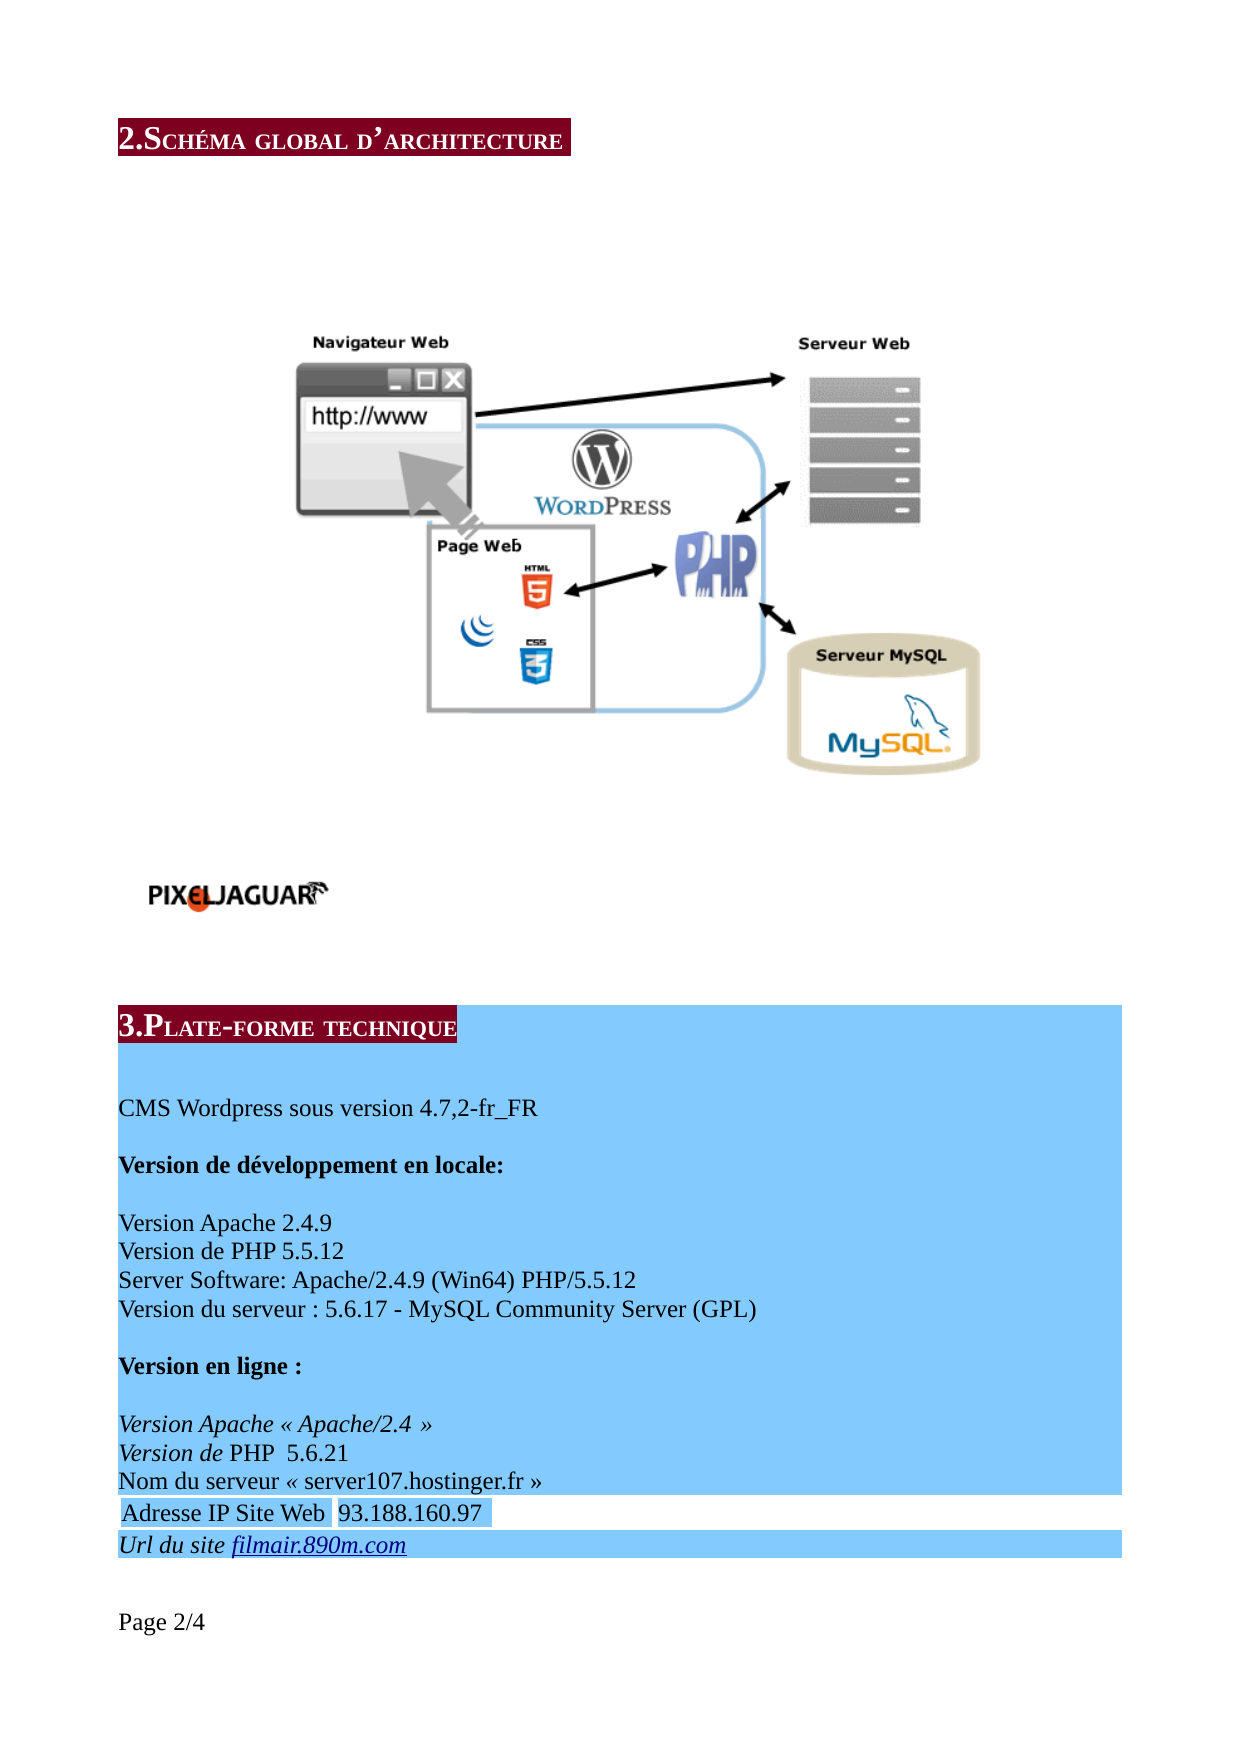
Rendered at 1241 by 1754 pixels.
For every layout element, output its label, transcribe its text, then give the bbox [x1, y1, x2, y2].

text Nom du serveur « server107.hostinger.fr » [118, 1466, 1122, 1495]
text Server Software: Apache/2.4.9 (Win64) PHP/5.5.12 [118, 1265, 1122, 1294]
text Version de développement en locale: [118, 1150, 1122, 1179]
picture [118, 177, 1123, 931]
subtitle 2.Schéma global d’architecture [118, 118, 1122, 156]
text Version de PHP 5.5.12 [118, 1236, 1122, 1265]
table_header Adresse IP Site Web [118, 1495, 335, 1530]
text Version en ligne : [118, 1351, 1122, 1380]
text Version Apache 2.4.9 [118, 1208, 1122, 1236]
subtitle 3.Plate-forme technique [118, 1005, 1122, 1043]
text Version Apache « Apache/2.4 » [118, 1409, 1122, 1438]
text CMS Wordpress sous version 4.7,2-fr_FR [118, 1093, 1122, 1121]
text Version du serveur : 5.6.17 - MySQL Community Server (GPL) [118, 1294, 1122, 1323]
table_header 93.188.160.97 [335, 1495, 494, 1530]
text Version de PHP 5.6.21 [118, 1438, 1122, 1466]
text Url du site filmair.890m.com [118, 1530, 1122, 1558]
